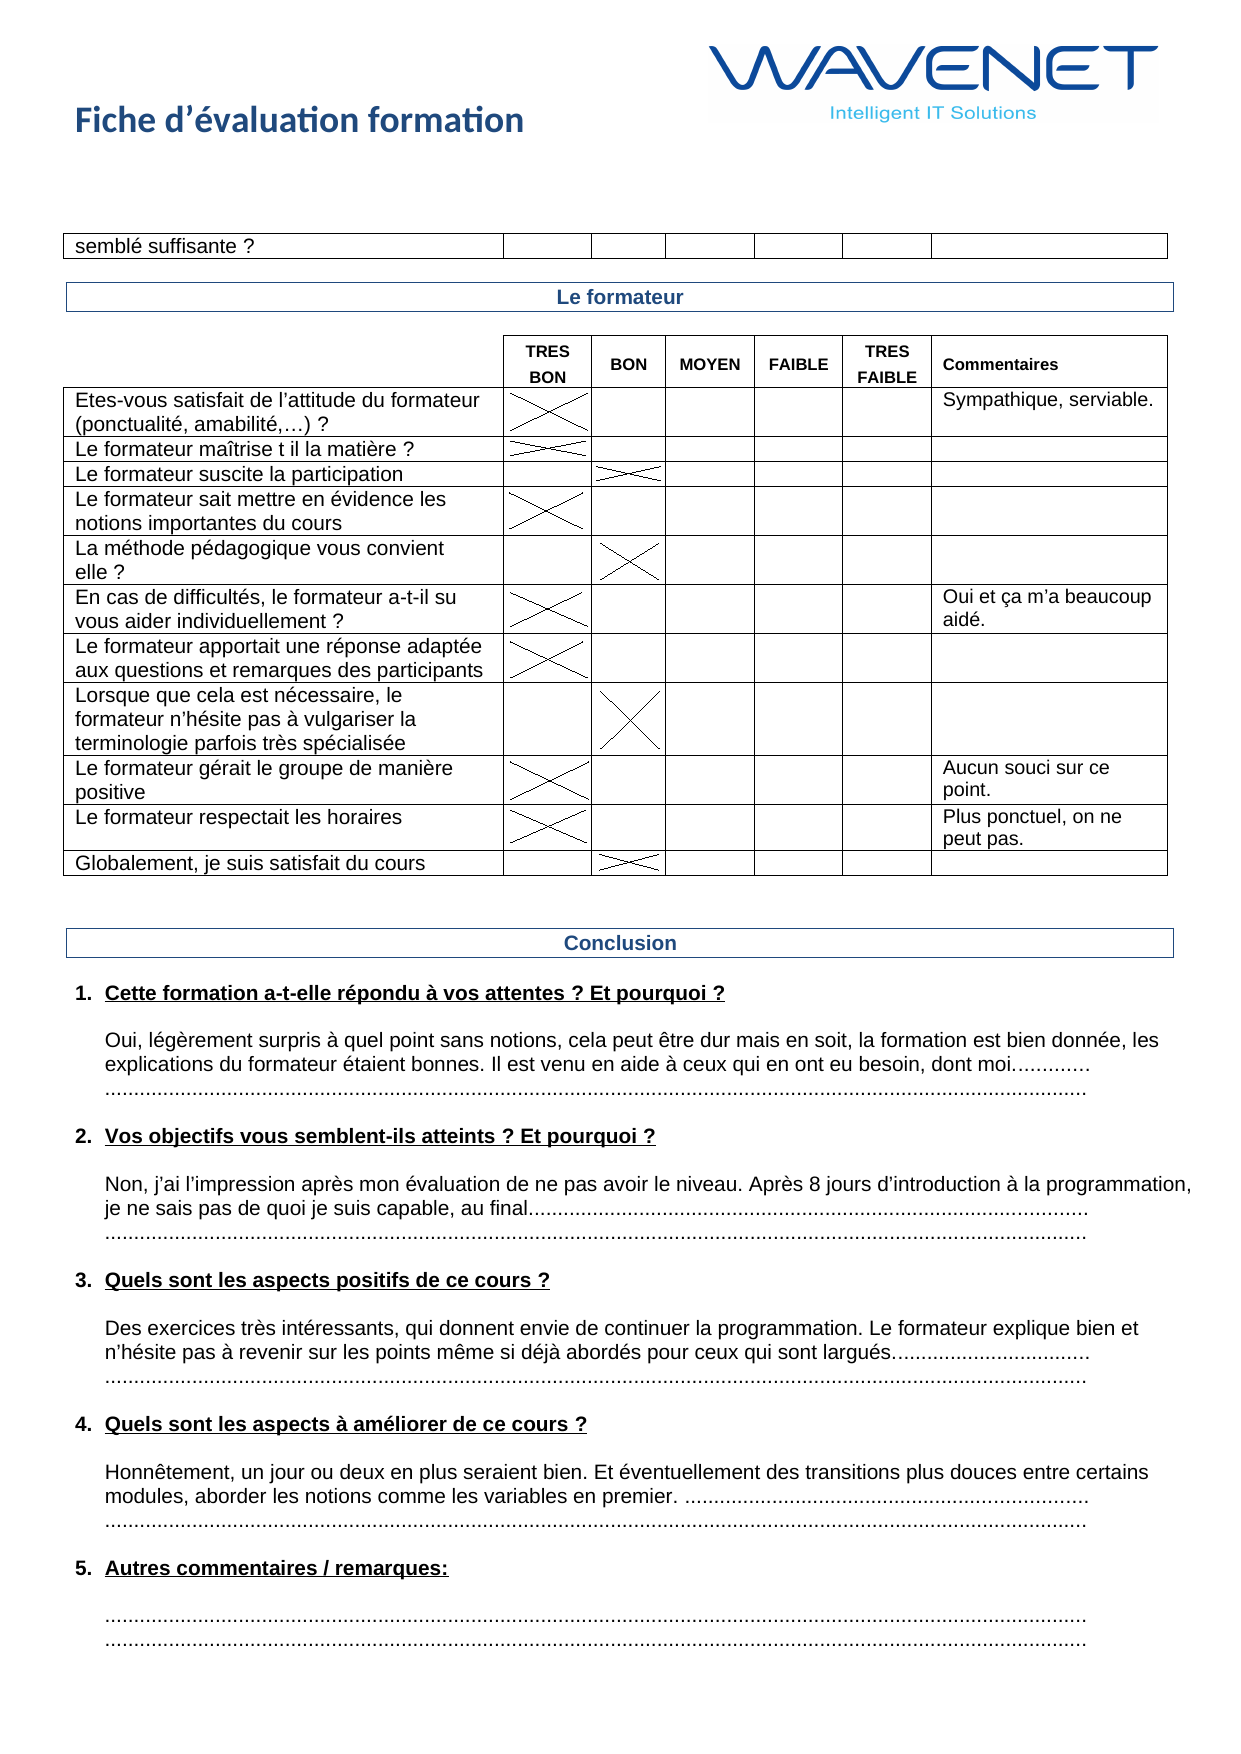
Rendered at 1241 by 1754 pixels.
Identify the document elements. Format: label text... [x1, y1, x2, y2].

table_cell [592, 462, 665, 486]
table_cell Le formateur suscite la participation [64, 462, 503, 486]
table_cell [504, 756, 591, 803]
table_cell Le formateur apportait une réponse adaptée aux questions et remarques des participants [64, 634, 503, 682]
table_cell [755, 536, 842, 584]
table_cell [843, 388, 931, 436]
table_cell [843, 683, 931, 754]
table_cell [504, 234, 591, 258]
table_cell [592, 756, 665, 803]
table_cell [843, 585, 931, 633]
table_cell [932, 851, 1167, 875]
table_cell [666, 585, 754, 633]
table_cell [843, 234, 931, 258]
table_cell [755, 683, 842, 754]
text Oui, légèrement surpris à quel point sans notions, cela peut être dur mais en soit, la formation est bien donnée, les explications du formateur étaient bonnes. Il est venu en aide à ceux qui en ont eu besoin, dont moi. [104, 1028, 1198, 1076]
table_header FAIBLE [755, 336, 842, 387]
table_cell [932, 634, 1167, 682]
table_cell Le formateur gérait le groupe de manière positive [64, 756, 503, 803]
table_cell [843, 634, 931, 682]
text Des exercices très intéressants, qui donnent envie de continuer la programmation. Le formateur explique bien et n’hésite pas à revenir sur les points même si déjà abordés pour ceux qui sont largués. [104, 1316, 1198, 1364]
table_cell Sympathique, serviable. [932, 388, 1167, 436]
list Quels sont les aspects positifs de ce cours ? [75, 1268, 1198, 1292]
subtitle Conclusion [67, 929, 1173, 957]
table_cell [592, 388, 665, 436]
table_cell [666, 634, 754, 682]
table_cell Lorsque que cela est nécessaire, le formateur n’hésite pas à vulgariser la terminologie parfois très spécialisée [64, 683, 503, 754]
picture [707, 44, 1160, 123]
table_cell [666, 234, 754, 258]
table_cell En cas de difficultés, le formateur a-t-il su vous aider individuellement ? [64, 585, 503, 633]
table_cell [755, 437, 842, 461]
table_cell [755, 234, 842, 258]
table_cell [592, 585, 665, 633]
table_cell [932, 683, 1167, 754]
table_cell [592, 851, 665, 875]
table_cell Le formateur respectait les horaires [64, 805, 503, 850]
table_header BON [592, 336, 665, 387]
table_cell [666, 388, 754, 436]
table_cell [666, 851, 754, 875]
table_cell [666, 805, 754, 850]
table_cell [504, 805, 591, 850]
table_header MOYEN [666, 336, 754, 387]
table_cell [755, 487, 842, 535]
table_cell [843, 851, 931, 875]
table_header [64, 335, 503, 387]
text Non, j’ai l’impression après mon évaluation de ne pas avoir le niveau. Après 8 jours d’introduction à la programmation, je ne sais pas de quoi je suis capable, au final. [104, 1172, 1198, 1220]
text Honnêtement, un jour ou deux en plus seraient bien. Et éventuellement des transitions plus douces entre certains modules, aborder les notions comme les variables en premier. [104, 1459, 1198, 1507]
table_cell semblé suffisante ? [64, 234, 503, 258]
table_cell [755, 585, 842, 633]
list Autres commentaires / remarques: [75, 1555, 1198, 1579]
table_cell Etes-vous satisfait de l’attitude du formateur (ponctualité, amabilité,…) ? [64, 388, 503, 436]
table_cell [504, 683, 591, 754]
table_cell [592, 437, 665, 461]
table_cell [592, 536, 665, 584]
table_cell [666, 756, 754, 803]
table_cell [504, 487, 591, 535]
table_cell [504, 851, 591, 875]
list Quels sont les aspects à améliorer de ce cours ? [75, 1412, 1198, 1436]
list Vos objectifs vous semblent-ils atteints ? Et pourquoi ? [75, 1124, 1198, 1148]
table_cell Globalement, je suis satisfait du cours [64, 851, 503, 875]
table_cell Aucun souci sur ce point. [932, 756, 1167, 803]
table_cell [504, 536, 591, 584]
table_cell [932, 536, 1167, 584]
table_cell [843, 536, 931, 584]
table_cell [755, 805, 842, 850]
table_cell [592, 805, 665, 850]
table_cell [932, 234, 1167, 258]
table_cell [843, 462, 931, 486]
table_cell [592, 234, 665, 258]
table_cell [666, 437, 754, 461]
table_cell [592, 487, 665, 535]
table_cell [504, 585, 591, 633]
table_cell [755, 462, 842, 486]
table_cell [592, 634, 665, 682]
list Cette formation a-t-elle répondu à vos attentes ? Et pourquoi ? [75, 980, 1198, 1004]
table_cell Plus ponctuel, on ne peut pas. [932, 805, 1167, 850]
table_cell [932, 437, 1167, 461]
table_cell [843, 756, 931, 803]
table_cell [843, 805, 931, 850]
table_cell [666, 462, 754, 486]
table_cell [666, 536, 754, 584]
table_cell [932, 462, 1167, 486]
table_cell Le formateur sait mettre en évidence les notions importantes du cours [64, 487, 503, 535]
table_cell [504, 388, 591, 436]
table_cell Le formateur maîtrise t il la matière ? [64, 437, 503, 461]
table_cell [843, 487, 931, 535]
table_cell [755, 388, 842, 436]
table_header TRES BON [504, 336, 591, 387]
table_cell Oui et ça m’a beaucoup aidé. [932, 585, 1167, 633]
table_cell [504, 437, 591, 461]
table_cell [755, 756, 842, 803]
table_header TRES FAIBLE [843, 336, 931, 387]
table_cell [592, 683, 665, 754]
table_cell [755, 634, 842, 682]
table_cell [755, 851, 842, 875]
table_cell [504, 634, 591, 682]
table_cell [666, 487, 754, 535]
table_cell [843, 437, 931, 461]
table_cell [932, 487, 1167, 535]
table_cell [504, 462, 591, 486]
table_cell [666, 683, 754, 754]
subtitle Le formateur [67, 283, 1173, 311]
table_header Commentaires [932, 336, 1167, 387]
table_cell La méthode pédagogique vous convient elle ? [64, 536, 503, 584]
